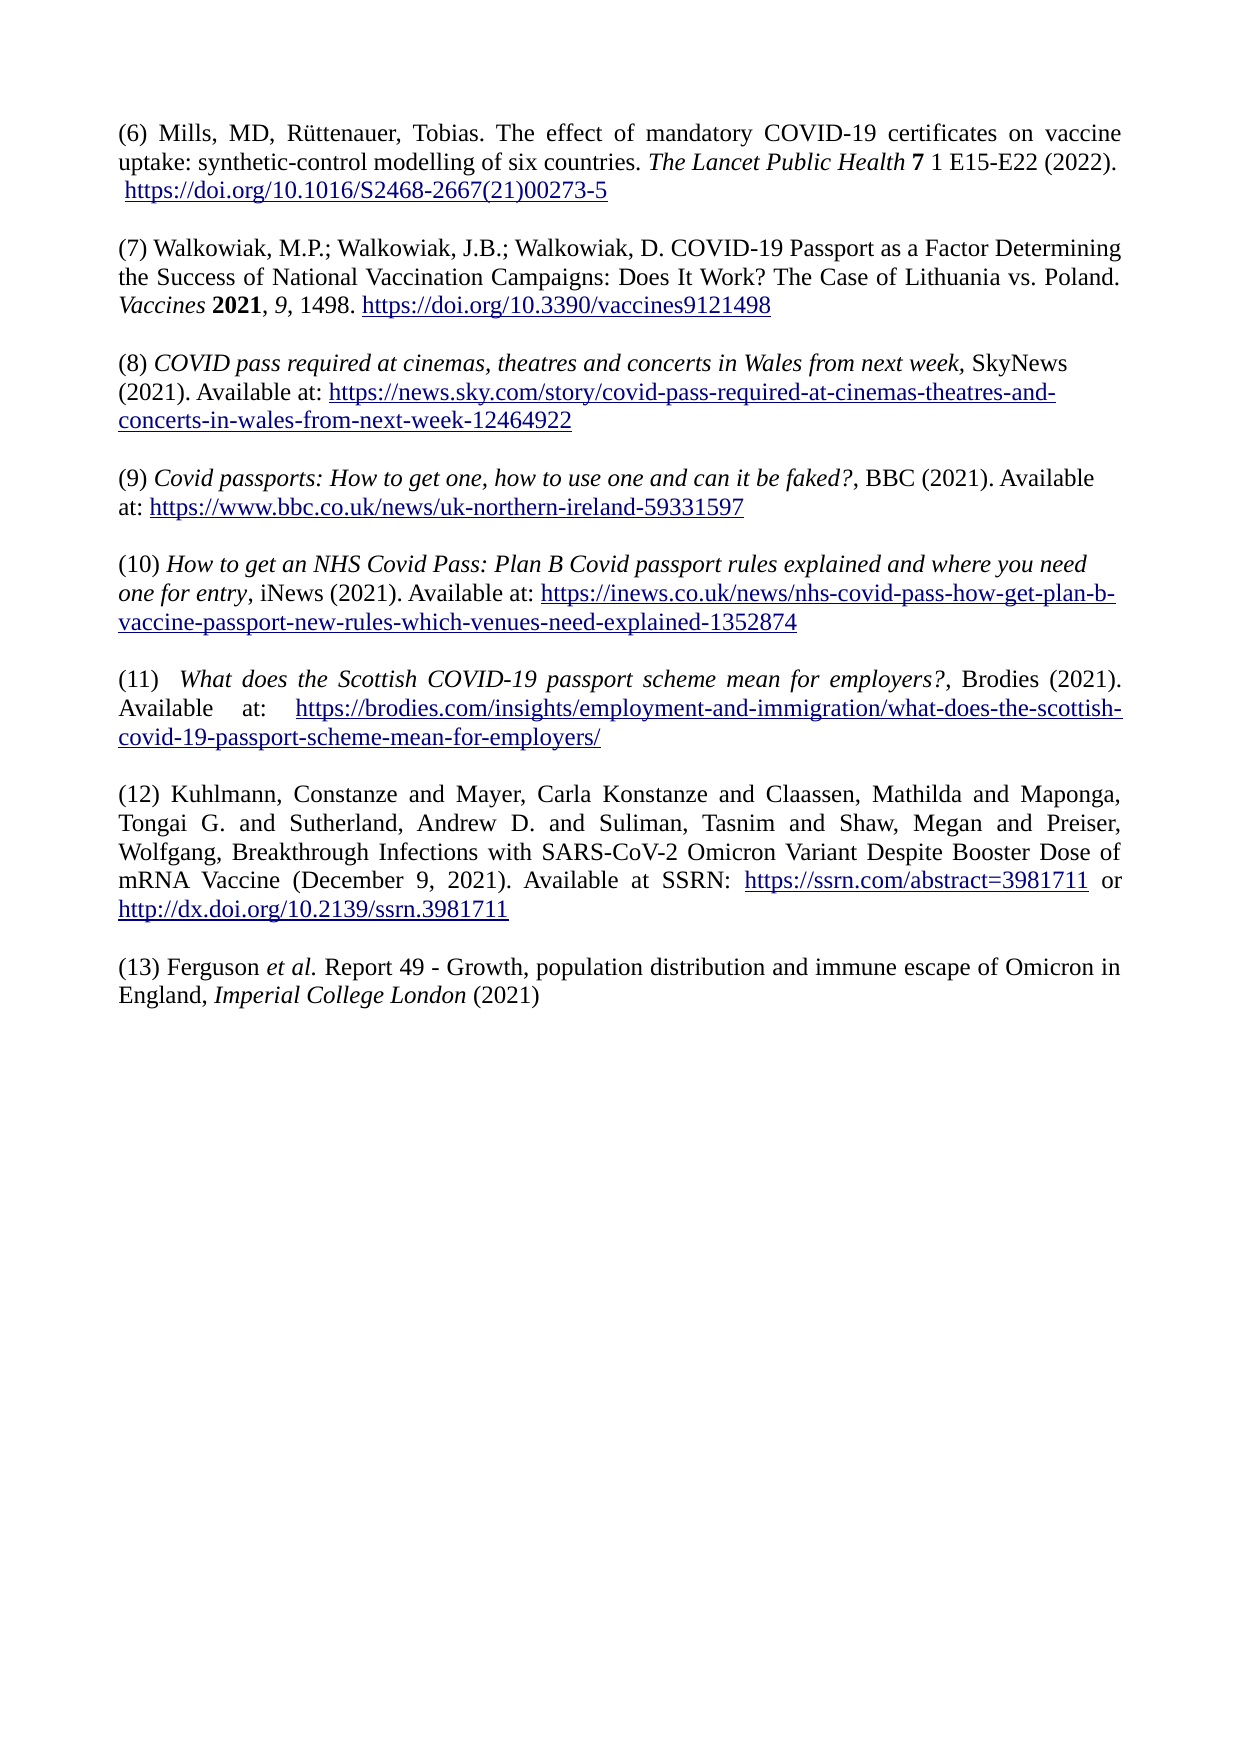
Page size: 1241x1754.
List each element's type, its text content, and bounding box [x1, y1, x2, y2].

text (13) Ferguson et al. Report 49 - Growth, population distribution and immune escape of Omicron in England, Imperial College London (2021) [118, 952, 1122, 1009]
text (7) Walkowiak, M.P.; Walkowiak, J.B.; Walkowiak, D. COVID-19 Passport as a Factor Determining the Success of National Vaccination Campaigns: Does It Work? The Case of Lithuania vs. Poland. Vaccines 2021, 9, 1498. https://doi.org/10.3390/vaccines9121498 [118, 233, 1122, 319]
text (10) How to get an NHS Covid Pass: Plan B Covid passport rules explained and where you need one for entry, iNews (2021). Available at: https://inews.co.uk/news/nhs-covid-pass-how-get-plan-b-vaccine-passport-new-rules-which-venues-need-explained-1352874 [118, 549, 1122, 636]
text (6) Mills, MD, Rüttenauer, Tobias. The effect of mandatory COVID-19 certificates on vaccine uptake: synthetic-control modelling of six countries. The Lancet Public Health 7 1 E15-E22 (2022). [118, 118, 1122, 176]
text (11) What does the Scottish COVID-19 passport scheme mean for employers?, Brodies (2021). Available at: https://brodies.com/insights/employment-and-immigration/what-does-the-scottish-covid-19-passport-scheme-mean-for-employers/ [118, 664, 1122, 751]
text (12) Kuhlmann, Constanze and Mayer, Carla Konstanze and Claassen, Mathilda and Maponga, Tongai G. and Sutherland, Andrew D. and Suliman, Tasnim and Shaw, Megan and Preiser, Wolfgang, Breakthrough Infections with SARS-CoV-2 Omicron Variant Despite Booster Dose of mRNA Vaccine (December 9, 2021). Available at SSRN: https://ssrn.com/abstract=3981711 or http://dx.doi.org/10.2139/ssrn.3981711 [118, 779, 1122, 923]
text (8) COVID pass required at cinemas, theatres and concerts in Wales from next week, SkyNews (2021). Available at: https://news.sky.com/story/covid-pass-required-at-cinemas-theatres-and-concerts-in-wales-from-next-week-12464922 [118, 348, 1122, 434]
text https://doi.org/10.1016/S2468-2667(21)00273-5 [118, 176, 1122, 204]
text (9) Covid passports: How to get one, how to use one and can it be faked?, BBC (2021). Available at: https://www.bbc.co.uk/news/uk-northern-ireland-59331597 [118, 463, 1122, 521]
